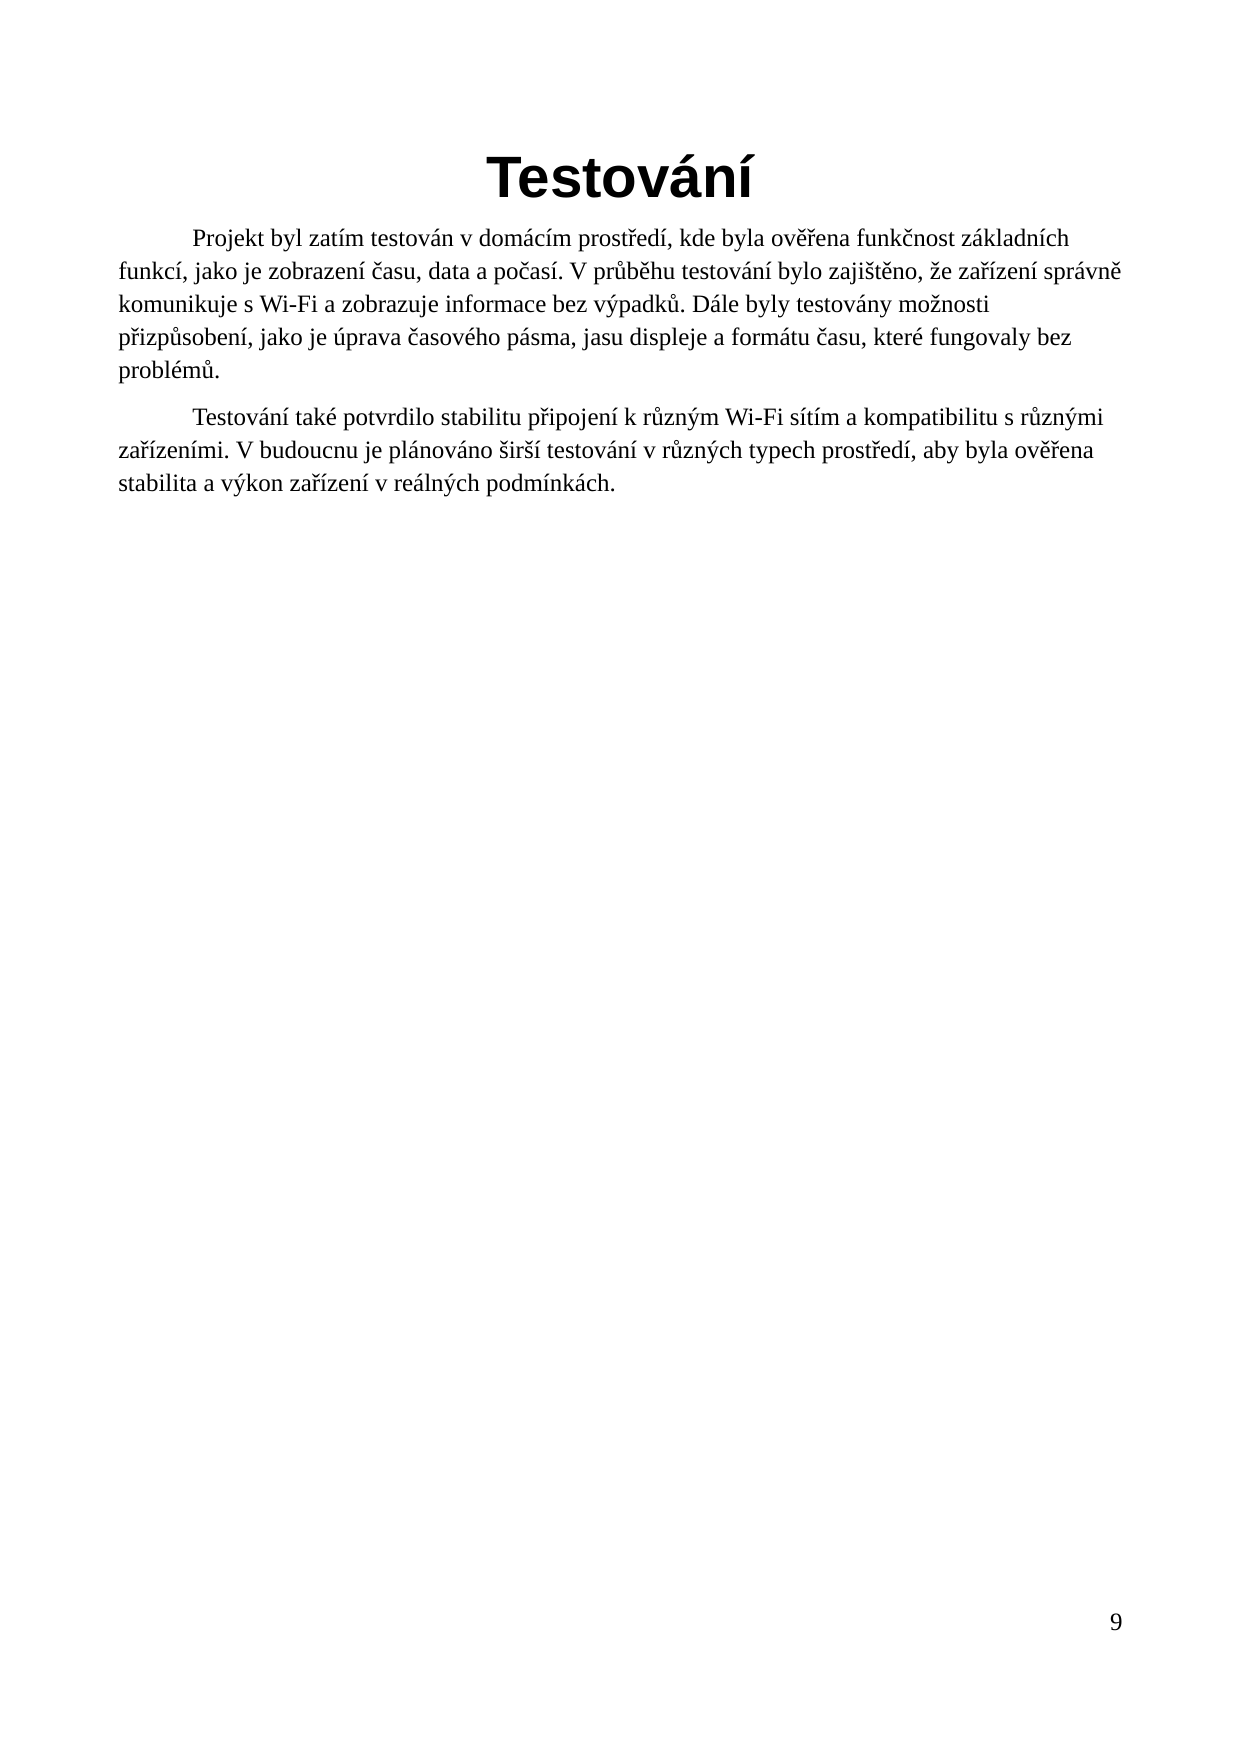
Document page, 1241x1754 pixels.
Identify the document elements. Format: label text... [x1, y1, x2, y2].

text Testování také potvrdilo stabilitu připojení k různým Wi-Fi sítím a kompatibilitu s různými zařízeními. V budoucnu je plánováno širší testování v různých typech prostředí, aby byla ověřena stabilita a výkon zařízení v reálných podmínkách. [118, 402, 1122, 497]
subtitle Testování [118, 143, 1122, 210]
text Projekt byl zatím testován v domácím prostředí, kde byla ověřena funkčnost základních funkcí, jako je zobrazení času, data a počasí. V průběhu testování bylo zajištěno, že zařízení správně komunikuje s Wi-Fi a zobrazuje informace bez výpadků. Dále byly testovány možnosti přizpůsobení, jako je úprava časového pásma, jasu displeje a formátu času, které fungovaly bez problémů. [118, 223, 1122, 383]
